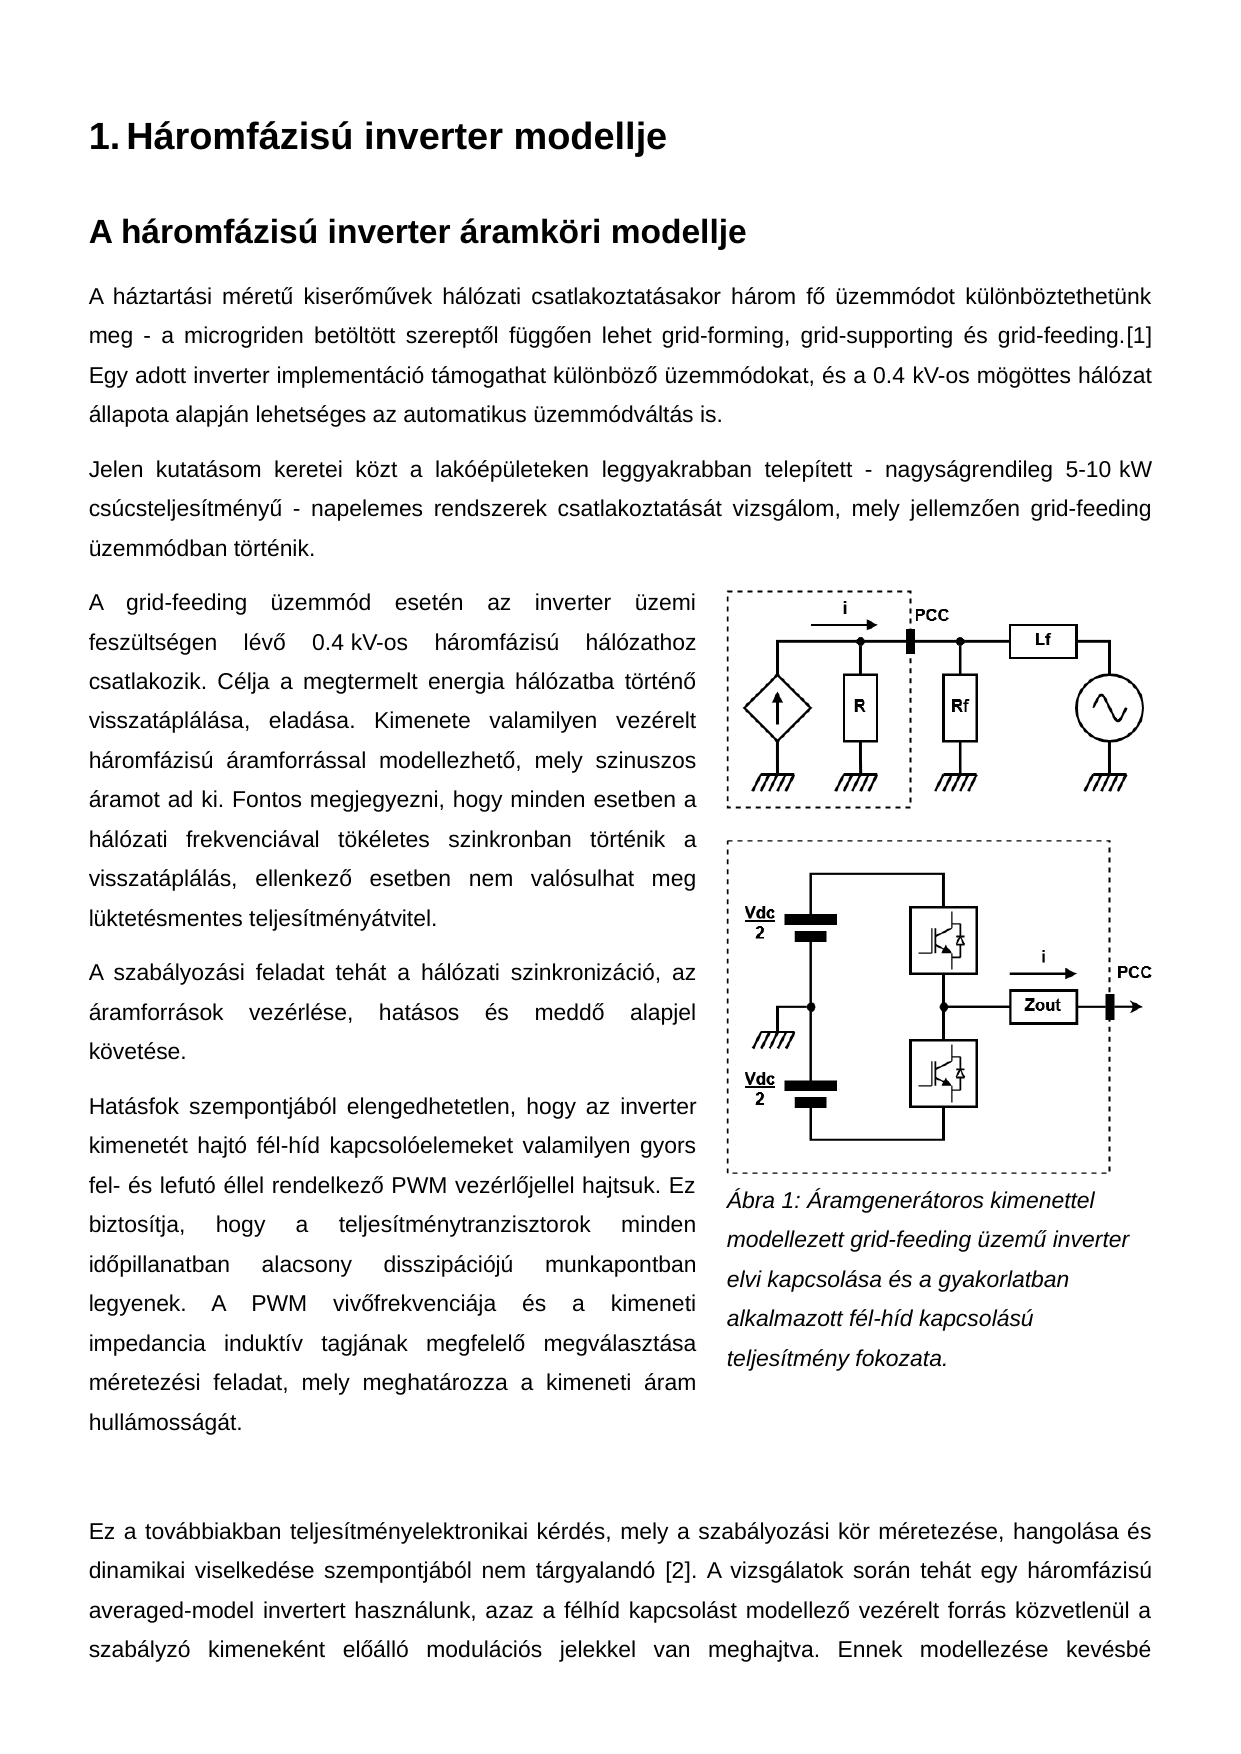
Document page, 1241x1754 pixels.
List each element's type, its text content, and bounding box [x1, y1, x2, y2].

picture [726, 590, 1152, 1174]
text Ábra 1: Áramgenerátoros kimenettel modellezett grid-feeding üzemű inverter elvi kapcsolása és a gyakorlatban alkalmazott fél-híd kapcsolású teljesítmény fokozata. [727, 1174, 1152, 1371]
text Jelen kutatásom keretei közt a lakóépületeken leggyakrabban telepített - nagyságrendileg 5-10 kW csúcsteljesítményű - napelemes rendszerek csatlakoztatását vizsgálom, mely jellemzően grid-feeding üzemmódban történik. [88, 456, 1152, 561]
subtitle A háromfázisú inverter áramköri modellje [88, 212, 1152, 251]
text A grid-feeding üzemmód esetén az inverter üzemi feszültségen lévő 0.4 kV-os háromfázisú hálózathoz csatlakozik. Célja a megtermelt energia hálózatba történő visszatáplálása, eladása. Kimenete valamilyen vezérelt háromfázisú áramforrással modellezhető, mely szinuszos áramot ad ki. Fontos megjegyezni, hogy minden ese tben a hálózati frekvenciával tökéletes szinkronban történik a visszatáplálás, ellenkező esetben nem valósulhat meg lüktetésmentes teljesítményátvitel. [88, 578, 1152, 931]
text A háztartási méretű kiserőművek hálózati csatlakoztatásakor három fő üzemmódot különböztethetünk meg - a microgriden betöltött szereptől függően lehet grid-forming, grid-supporting és grid-feeding.[1] Egy adott inverter implementáció támogathat különböző üzemmódokat, és a 0.4 kV-os mögöttes hálózat állapota alapján lehetséges az automatikus üzemmódváltás is. [88, 283, 1152, 427]
text Ez a továbbiakban teljesítményelektronikai kérdés, mely a szabályozási kör méretezése, hangolása és dinamikai viselkedése szempontjából nem tárgyalandó [2]. A vizsgálatok során tehát egy háromfázisú averaged-model invertert használunk, azaz a félhíd kapcsolást modellező vezérelt forrás közvetlenül a szabályzó kimeneként előálló modulációs jelekkel van meghajtva. Ennek modellezése kevésbé [88, 1518, 1152, 1662]
text Hatásfok szempontjából elengedhetetlen, hogy az inverter kimenetét hajtó fél-híd kapcsolóelemeket valamilyen gyors fel- és lefutó éllel rendelkező PWM vezérlőjellel hajtsuk. Ez biztosítja, hogy a teljesítménytranzisztorok minden időpillanatban alacsony disszipációjú munkapontban legyenek. A PWM vivőfrekvenciája és a kimeneti impedancia induktív tagjának megfelelő megválasztása méretezési feladat, mely meghatározza a kimeneti áram hullámosságát. [88, 1093, 1152, 1435]
text A szabályozási feladat tehát a hálózati szinkronizáció, az áramforrások vezérlése, hatásos és meddő alapjel követése. [88, 959, 726, 1065]
subtitle Háromfázisú inverter modellje [88, 113, 1152, 157]
